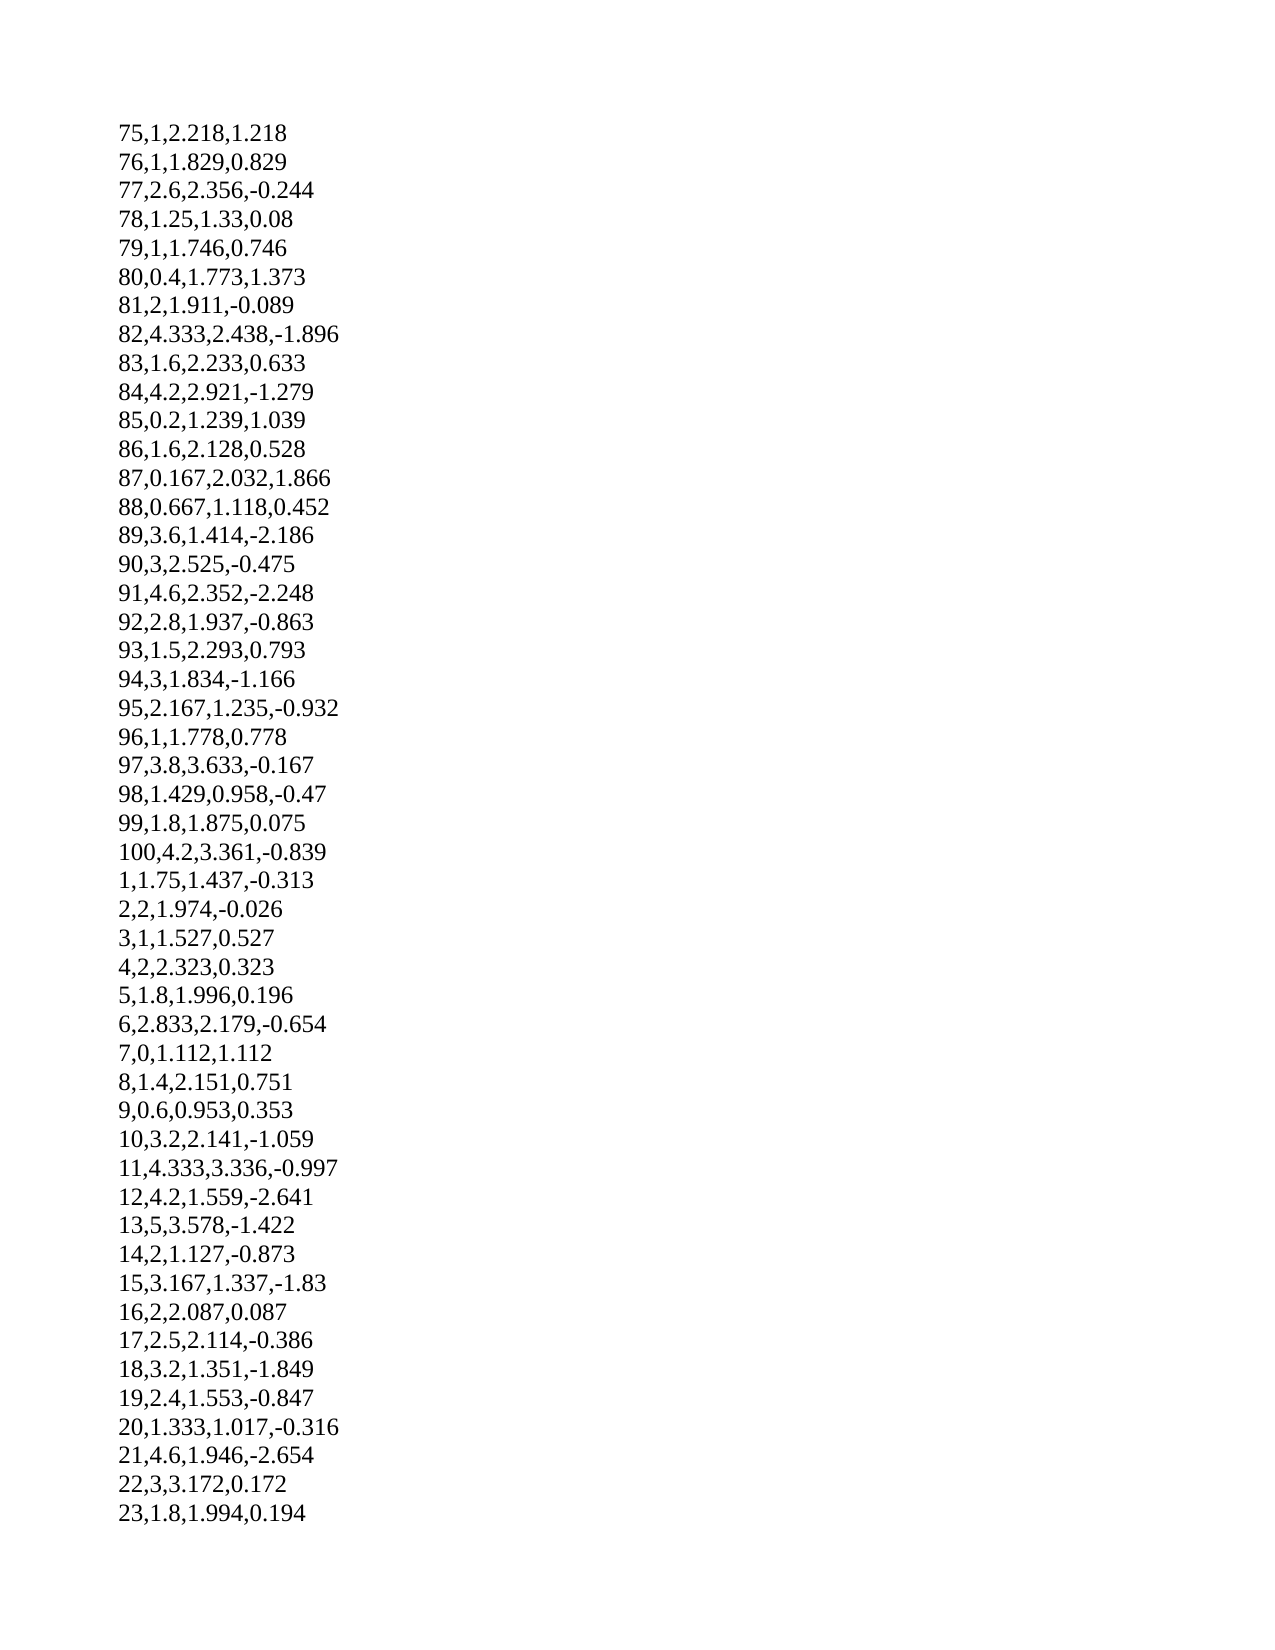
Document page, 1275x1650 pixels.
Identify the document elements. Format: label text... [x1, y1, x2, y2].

text 79,1,1.746,0.746 [118, 233, 1157, 262]
text 99,1.8,1.875,0.075 [118, 808, 1157, 837]
text 85,0.2,1.239,1.039 [118, 406, 1157, 434]
text 15,3.167,1.337,-1.83 [118, 1268, 1157, 1297]
text 1,1.75,1.437,-0.313 [118, 866, 1157, 894]
text 8,1.4,2.151,0.751 [118, 1067, 1157, 1096]
text 75,1,2.218,1.218 [118, 118, 1157, 147]
text 14,2,1.127,-0.873 [118, 1239, 1157, 1268]
text 2,2,1.974,-0.026 [118, 894, 1157, 923]
text 19,2.4,1.553,-0.847 [118, 1383, 1157, 1412]
text 100,4.2,3.361,-0.839 [118, 837, 1157, 866]
text 97,3.8,3.633,-0.167 [118, 751, 1157, 779]
text 20,1.333,1.017,-0.316 [118, 1412, 1157, 1441]
text 89,3.6,1.414,-2.186 [118, 521, 1157, 549]
text 91,4.6,2.352,-2.248 [118, 578, 1157, 607]
text 23,1.8,1.994,0.194 [118, 1498, 1157, 1527]
text 7,0,1.112,1.112 [118, 1038, 1157, 1067]
text 77,2.6,2.356,-0.244 [118, 176, 1157, 204]
text 10,3.2,2.141,-1.059 [118, 1124, 1157, 1153]
text 81,2,1.911,-0.089 [118, 291, 1157, 319]
text 16,2,2.087,0.087 [118, 1297, 1157, 1326]
text 87,0.167,2.032,1.866 [118, 463, 1157, 492]
text 96,1,1.778,0.778 [118, 722, 1157, 751]
text 3,1,1.527,0.527 [118, 923, 1157, 952]
text 18,3.2,1.351,-1.849 [118, 1354, 1157, 1383]
text 80,0.4,1.773,1.373 [118, 262, 1157, 291]
text 13,5,3.578,-1.422 [118, 1211, 1157, 1239]
text 78,1.25,1.33,0.08 [118, 204, 1157, 233]
text 98,1.429,0.958,-0.47 [118, 779, 1157, 808]
text 95,2.167,1.235,-0.932 [118, 693, 1157, 722]
text 21,4.6,1.946,-2.654 [118, 1441, 1157, 1469]
text 82,4.333,2.438,-1.896 [118, 319, 1157, 348]
text 88,0.667,1.118,0.452 [118, 492, 1157, 521]
text 92,2.8,1.937,-0.863 [118, 607, 1157, 636]
text 17,2.5,2.114,-0.386 [118, 1326, 1157, 1354]
text 84,4.2,2.921,-1.279 [118, 377, 1157, 406]
text 5,1.8,1.996,0.196 [118, 981, 1157, 1009]
text 9,0.6,0.953,0.353 [118, 1096, 1157, 1124]
text 83,1.6,2.233,0.633 [118, 348, 1157, 377]
text 94,3,1.834,-1.166 [118, 664, 1157, 693]
text 93,1.5,2.293,0.793 [118, 636, 1157, 664]
text 76,1,1.829,0.829 [118, 147, 1157, 176]
text 90,3,2.525,-0.475 [118, 549, 1157, 578]
text 11,4.333,3.336,-0.997 [118, 1153, 1157, 1182]
text 22,3,3.172,0.172 [118, 1469, 1157, 1498]
text 86,1.6,2.128,0.528 [118, 434, 1157, 463]
text 12,4.2,1.559,-2.641 [118, 1182, 1157, 1211]
text 4,2,2.323,0.323 [118, 952, 1157, 981]
text 6,2.833,2.179,-0.654 [118, 1009, 1157, 1038]
